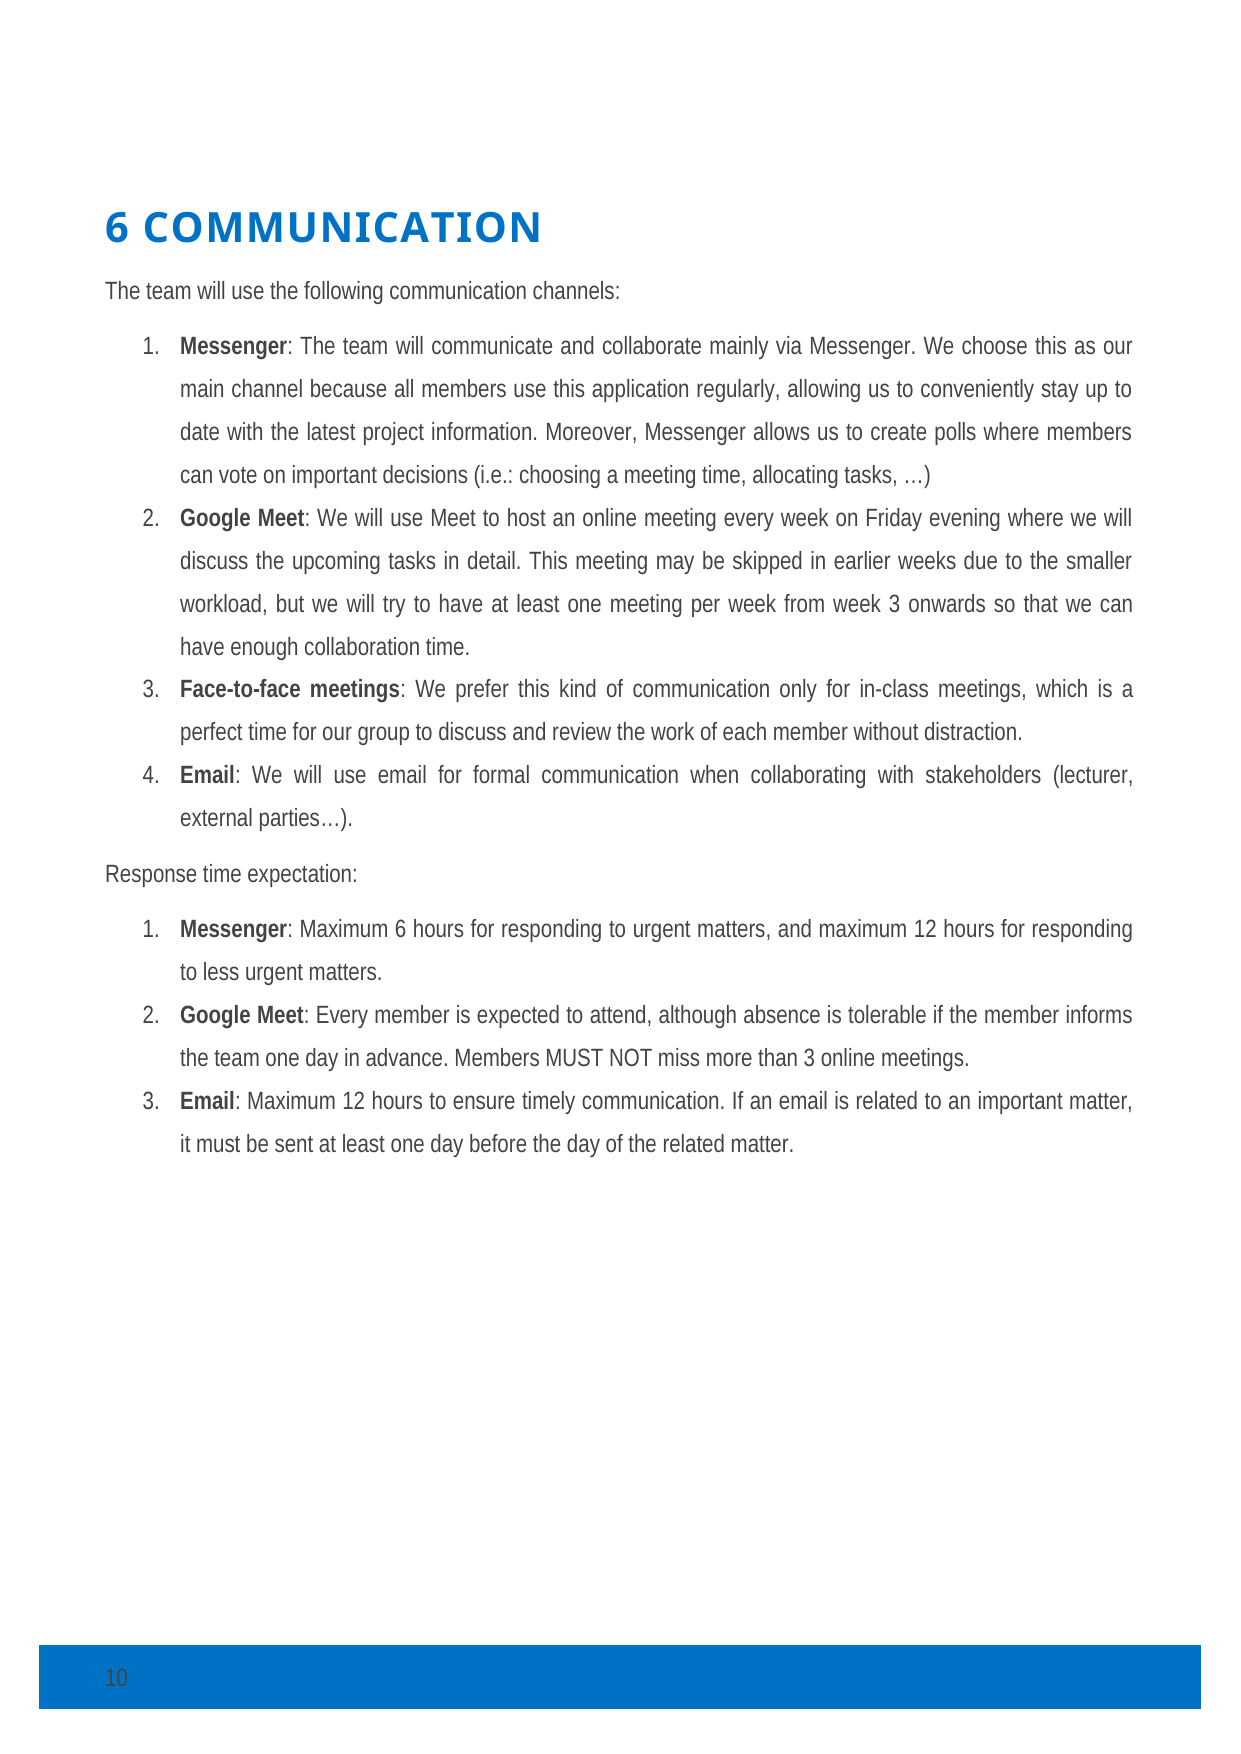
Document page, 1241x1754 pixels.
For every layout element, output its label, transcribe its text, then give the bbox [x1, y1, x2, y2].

text Response time expectation: [105, 858, 1135, 887]
list Messenger: The team will communicate and collaborate mainly via Messenger. We choose this as our main channel because all members use this application regularly, allowing us to conveniently stay up to date with the latest project information. Moreover, Messenger allows us to create polls where members can vote on important decisions (i.e.: choosing a meeting time, allocating tasks, …) [142, 331, 1135, 488]
text The team will use the following communication channels: [105, 276, 1135, 304]
subtitle 6 Communication [105, 198, 1135, 255]
list Email: We will use email for formal communication when collaborating with stakeholders (lecturer, external parties…). [142, 760, 1135, 832]
list Google Meet: We will use Meet to host an online meeting every week on Friday evening where we will discuss the upcoming tasks in detail. This meeting may be skipped in earlier weeks due to the smaller workload, but we will try to have at least one meeting per week from week 3 onwards so that we can have enough collaboration time. [142, 503, 1135, 660]
list Messenger: Maximum 6 hours for responding to urgent matters, and maximum 12 hours for responding to less urgent matters. [142, 914, 1135, 986]
list Face-to-face meetings: We prefer this kind of communication only for in-class meetings, which is a perfect time for our group to discuss and review the work of each member without distraction. [142, 674, 1135, 746]
list Google Meet: Every member is expected to attend, although absence is tolerable if the member informs the team one day in advance. Members MUST NOT miss more than 3 online meetings. [142, 1000, 1135, 1071]
list Email: Maximum 12 hours to ensure timely communication. If an email is related to an important matter, it must be sent at least one day before the day of the related matter. [142, 1086, 1135, 1157]
